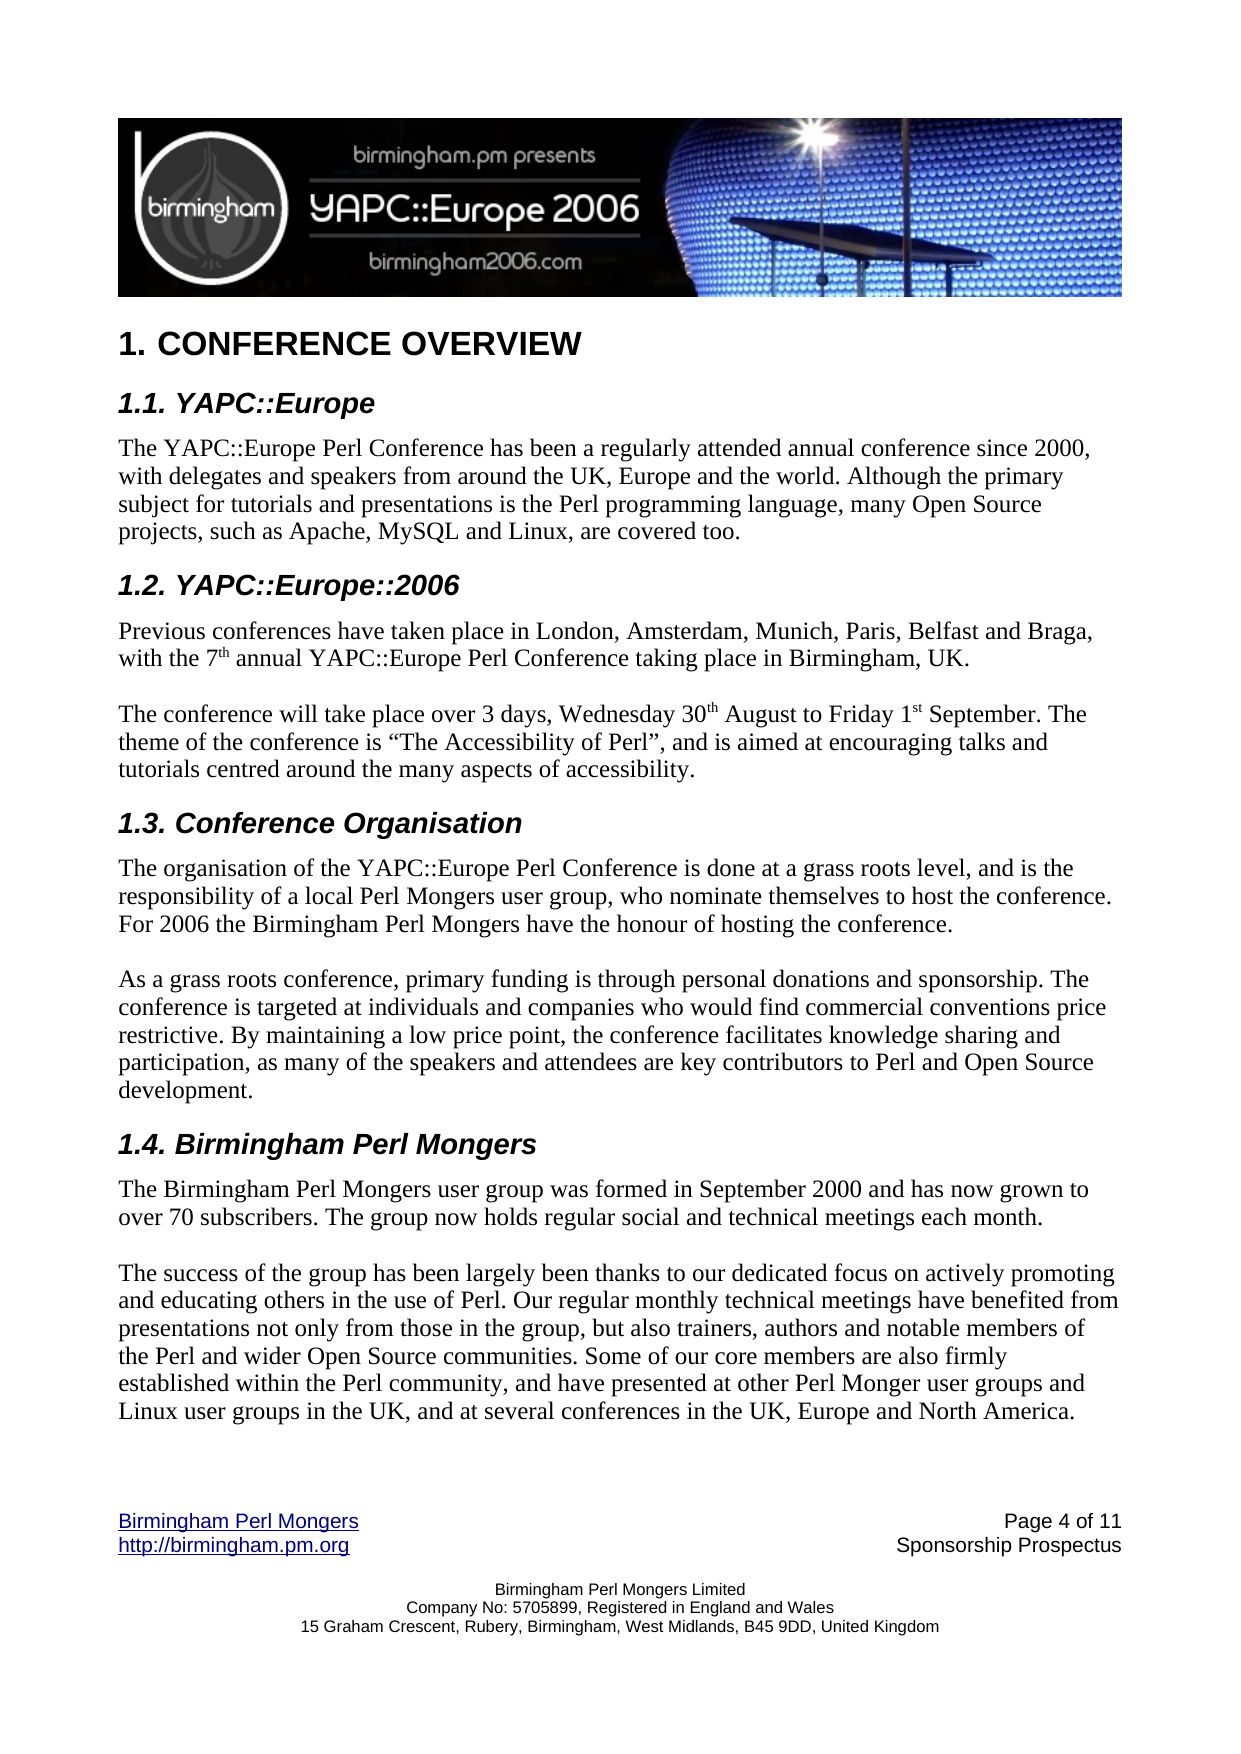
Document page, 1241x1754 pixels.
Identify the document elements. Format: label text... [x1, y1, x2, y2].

subtitle YAPC::Europe::2006 [118, 569, 1122, 602]
picture [118, 118, 1122, 297]
text The conference will take place over 3 days, Wednesday 30th August to Friday 1st September. The theme of the conference is “The Accessibility of Perl”, and is aimed at encouraging talks and tutorials centred around the many aspects of accessibility. [118, 700, 1122, 783]
text The YAPC::Europe Perl Conference has been a regularly attended annual conference since 2000, with delegates and speakers from around the UK, Europe and the world. Although the primary subject for tutorials and presentations is the Perl programming language, many Open Source projects, such as Apache, MySQL and Linux, are covered too. [118, 434, 1122, 545]
text The success of the group has been largely been thanks to our dedicated focus on actively promoting and educating others in the use of Perl. Our regular monthly technical meetings have benefited from presentations not only from those in the group, but also trainers, authors and notable members of the Perl and wider Open Source communities. Some of our core members are also firmly established within the Perl community, and have presented at other Perl Monger user groups and Linux user groups in the UK, and at several conferences in the UK, Europe and North America. [118, 1259, 1122, 1425]
text The Birmingham Perl Mongers user group was formed in September 2000 and has now grown to over 70 subscribers. The group now holds regular social and technical meetings each month. [118, 1176, 1122, 1231]
subtitle CONFERENCE OVERVIEW [118, 325, 1122, 363]
text Previous conferences have taken place in London, Amsterdam, Munich, Paris, Belfast and Braga, with the 7th annual YAPC::Europe Perl Conference taking place in Birmingham, UK. [118, 617, 1122, 672]
text As a grass roots conference, primary funding is through personal donations and sponsorship. The conference is targeted at individuals and companies who would find commercial conventions price restrictive. By maintaining a low price point, the conference facilitates knowledge sharing and participation, as many of the speakers and attendees are key contributors to Perl and Open Source development. [118, 965, 1122, 1104]
text The organisation of the YAPC::Europe Perl Conference is done at a grass roots level, and is the responsibility of a local Perl Mongers user group, who nominate themselves to host the conference. For 2006 the Birmingham Perl Mongers have the honour of hosting the conference. [118, 854, 1122, 938]
subtitle Birmingham Perl Mongers [118, 1128, 1122, 1161]
subtitle Conference Organisation [118, 807, 1122, 839]
subtitle YAPC::Europe [118, 387, 1122, 419]
